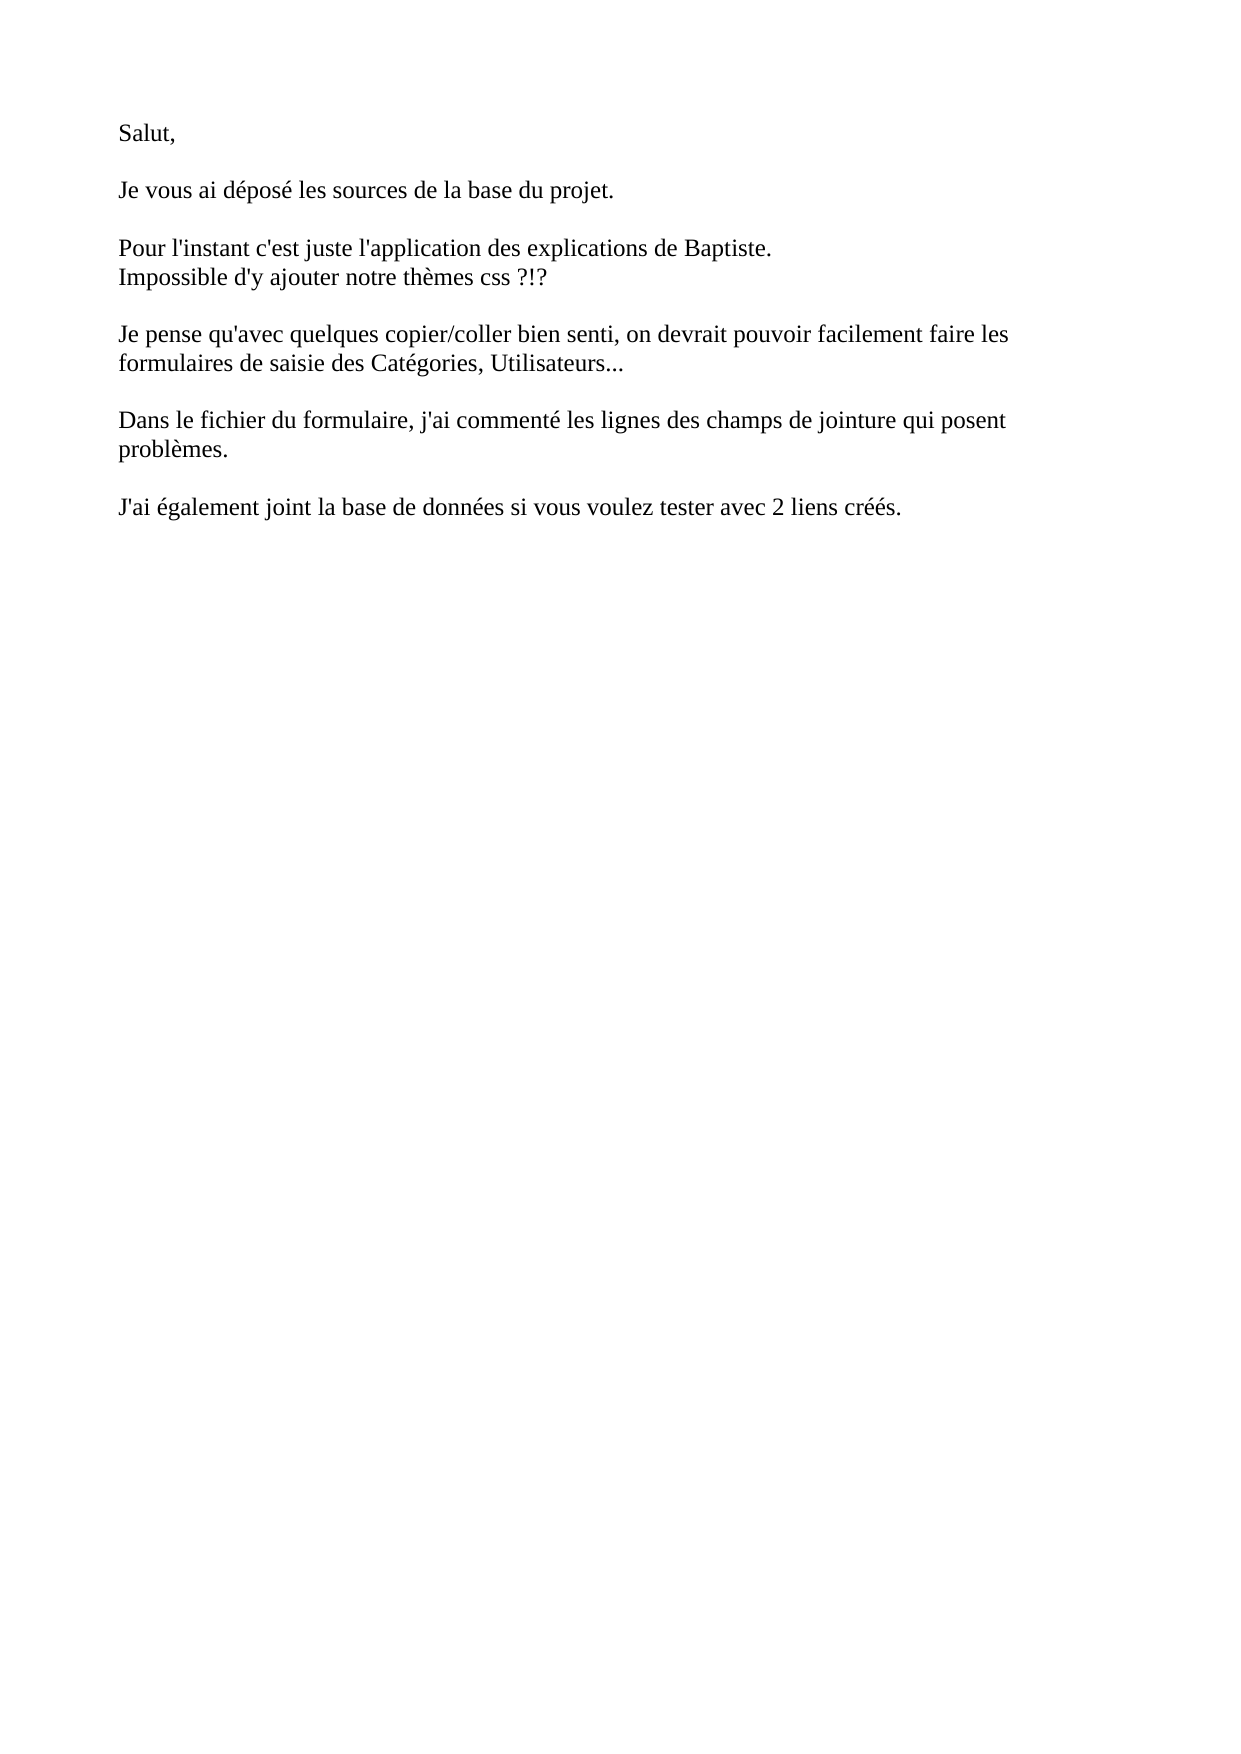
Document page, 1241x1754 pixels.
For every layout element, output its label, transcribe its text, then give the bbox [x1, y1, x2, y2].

text J'ai également joint la base de données si vous voulez tester avec 2 liens créés. [118, 492, 1122, 521]
text Dans le fichier du formulaire, j'ai commenté les lignes des champs de jointure qui posent problèmes. [118, 406, 1122, 463]
text Je vous ai déposé les sources de la base du projet. [118, 176, 1122, 204]
text Je pense qu'avec quelques copier/coller bien senti, on devrait pouvoir facilement faire les formulaires de saisie des Catégories, Utilisateurs... [118, 319, 1122, 377]
text Pour l'instant c'est juste l'application des explications de Baptiste. Impossible d'y ajouter notre thèmes css ?!? [118, 233, 1122, 291]
text Salut, [118, 118, 1122, 147]
